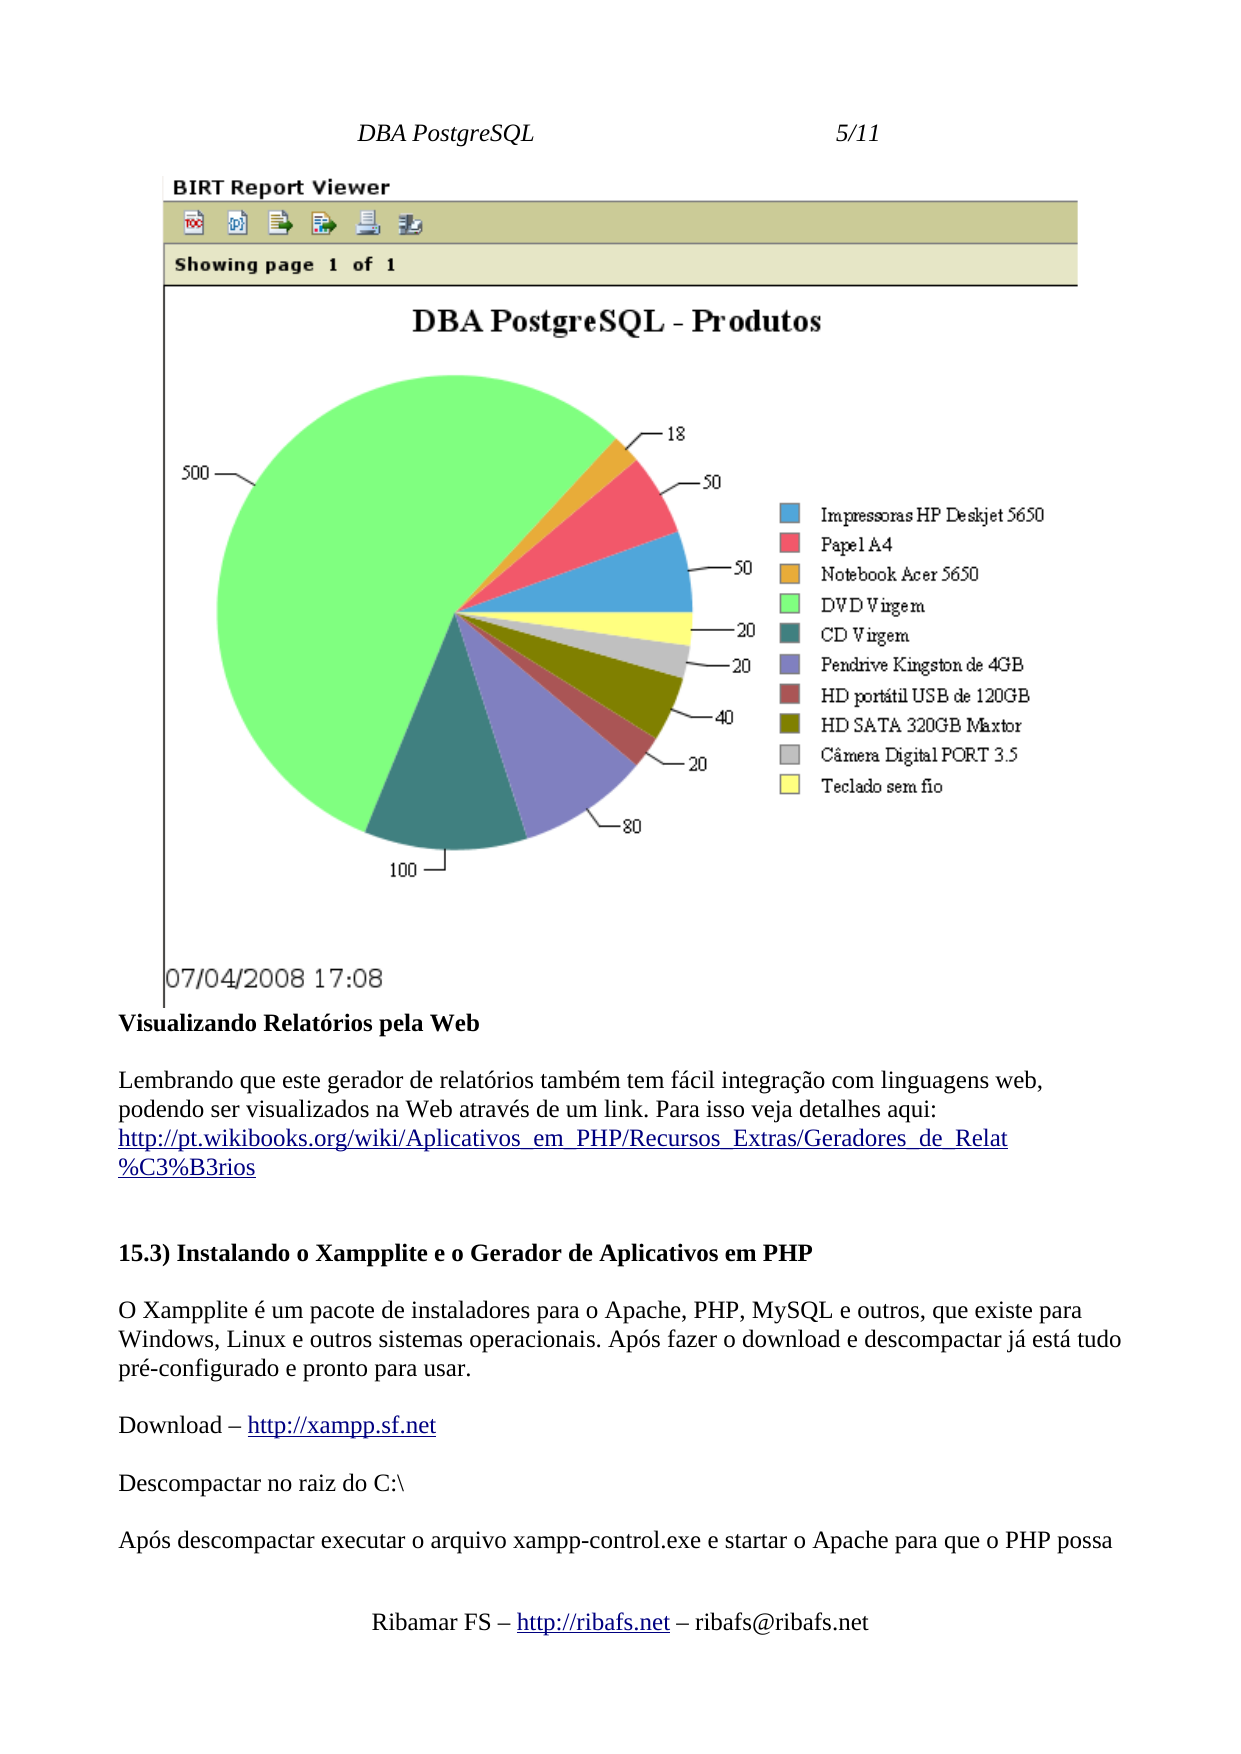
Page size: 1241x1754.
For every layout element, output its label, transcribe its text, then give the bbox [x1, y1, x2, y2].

text http://pt.wikibooks.org/wiki/Aplicativos_em_PHP/Recursos_Extras/Geradores_de_Relat%C3%B3rios [118, 1123, 1122, 1181]
text Lembrando que este gerador de relatórios também tem fácil integração com linguagens web, podendo ser visualizados na Web através de um link. Para isso veja detalhes aqui: [118, 1066, 1122, 1123]
text Download – http://xampp.sf.net [118, 1411, 1122, 1439]
text Visualizando Relatórios pela Web [118, 176, 1122, 1037]
text Após descompactar executar o arquivo xampp-control.exe e startar o Apache para que o PHP possa [118, 1526, 1122, 1554]
text O Xampplite é um pacote de instaladores para o Apache, PHP, MySQL e outros, que existe para Windows, Linux e outros sistemas operacionais. Após fazer o download e descompactar já está tudo pré-configurado e pronto para usar. [118, 1296, 1122, 1382]
text 15.3) Instalando o Xampplite e o Gerador de Aplicativos em PHP [118, 1238, 1122, 1267]
text Descompactar no raiz do C:\ [118, 1468, 1122, 1497]
picture [162, 176, 1078, 1008]
